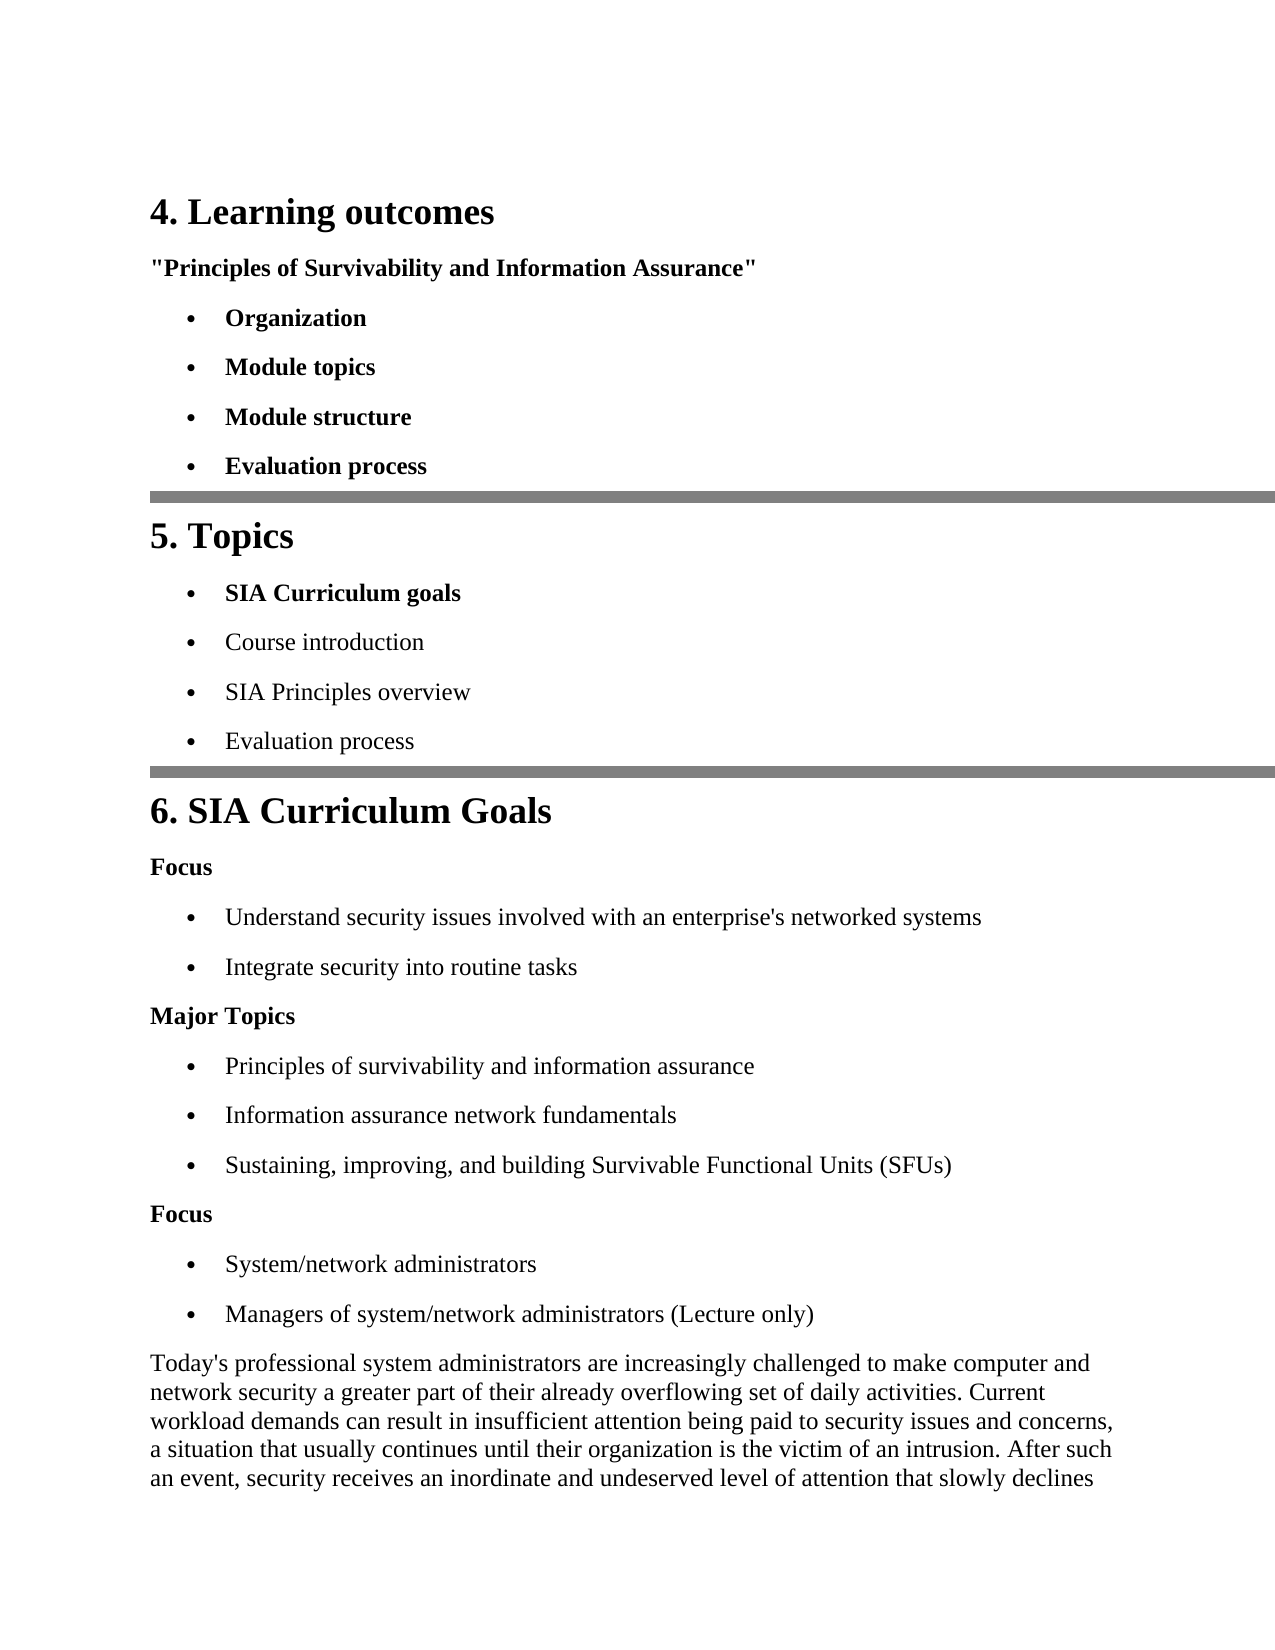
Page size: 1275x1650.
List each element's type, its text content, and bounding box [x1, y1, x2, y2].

list Course introduction [187, 627, 1125, 656]
list Understand security issues involved with an enterprise's networked systems [187, 902, 1125, 931]
text "Principles of Survivability and Information Assurance" [150, 253, 1125, 282]
list Integrate security into routine tasks [187, 952, 1125, 980]
list SIA Curriculum goals [187, 578, 1125, 606]
list Evaluation process [187, 726, 1125, 755]
list Module topics [187, 352, 1125, 381]
text Focus [150, 1199, 1125, 1228]
list Evaluation process [187, 451, 1125, 480]
subtitle 6. SIA Curriculum Goals [150, 788, 1125, 832]
list Sustaining, improving, and building Survivable Functional Units (SFUs) [187, 1150, 1125, 1179]
text Today's professional system administrators are increasingly challenged to make computer and network security a greater part of their already overflowing set of daily activities. Current workload demands can result in insufficient attention being paid to security issues and concerns, a situation that usually continues until their organization is the victim of an intrusion. After such an event, security receives an inordinate and undeserved level of attention that slowly declines [150, 1348, 1125, 1492]
text Major Topics [150, 1001, 1125, 1030]
list SIA Principles overview [187, 677, 1125, 706]
subtitle 4. Learning outcomes [150, 189, 1125, 232]
text Focus [150, 852, 1125, 881]
list Managers of system/network administrators (Lecture only) [187, 1299, 1125, 1327]
list Principles of survivability and information assurance [187, 1051, 1125, 1079]
subtitle 5. Topics [150, 514, 1125, 557]
list System/network administrators [187, 1249, 1125, 1278]
list Information assurance network fundamentals [187, 1100, 1125, 1129]
list Organization [187, 303, 1125, 331]
list Module structure [187, 402, 1125, 431]
